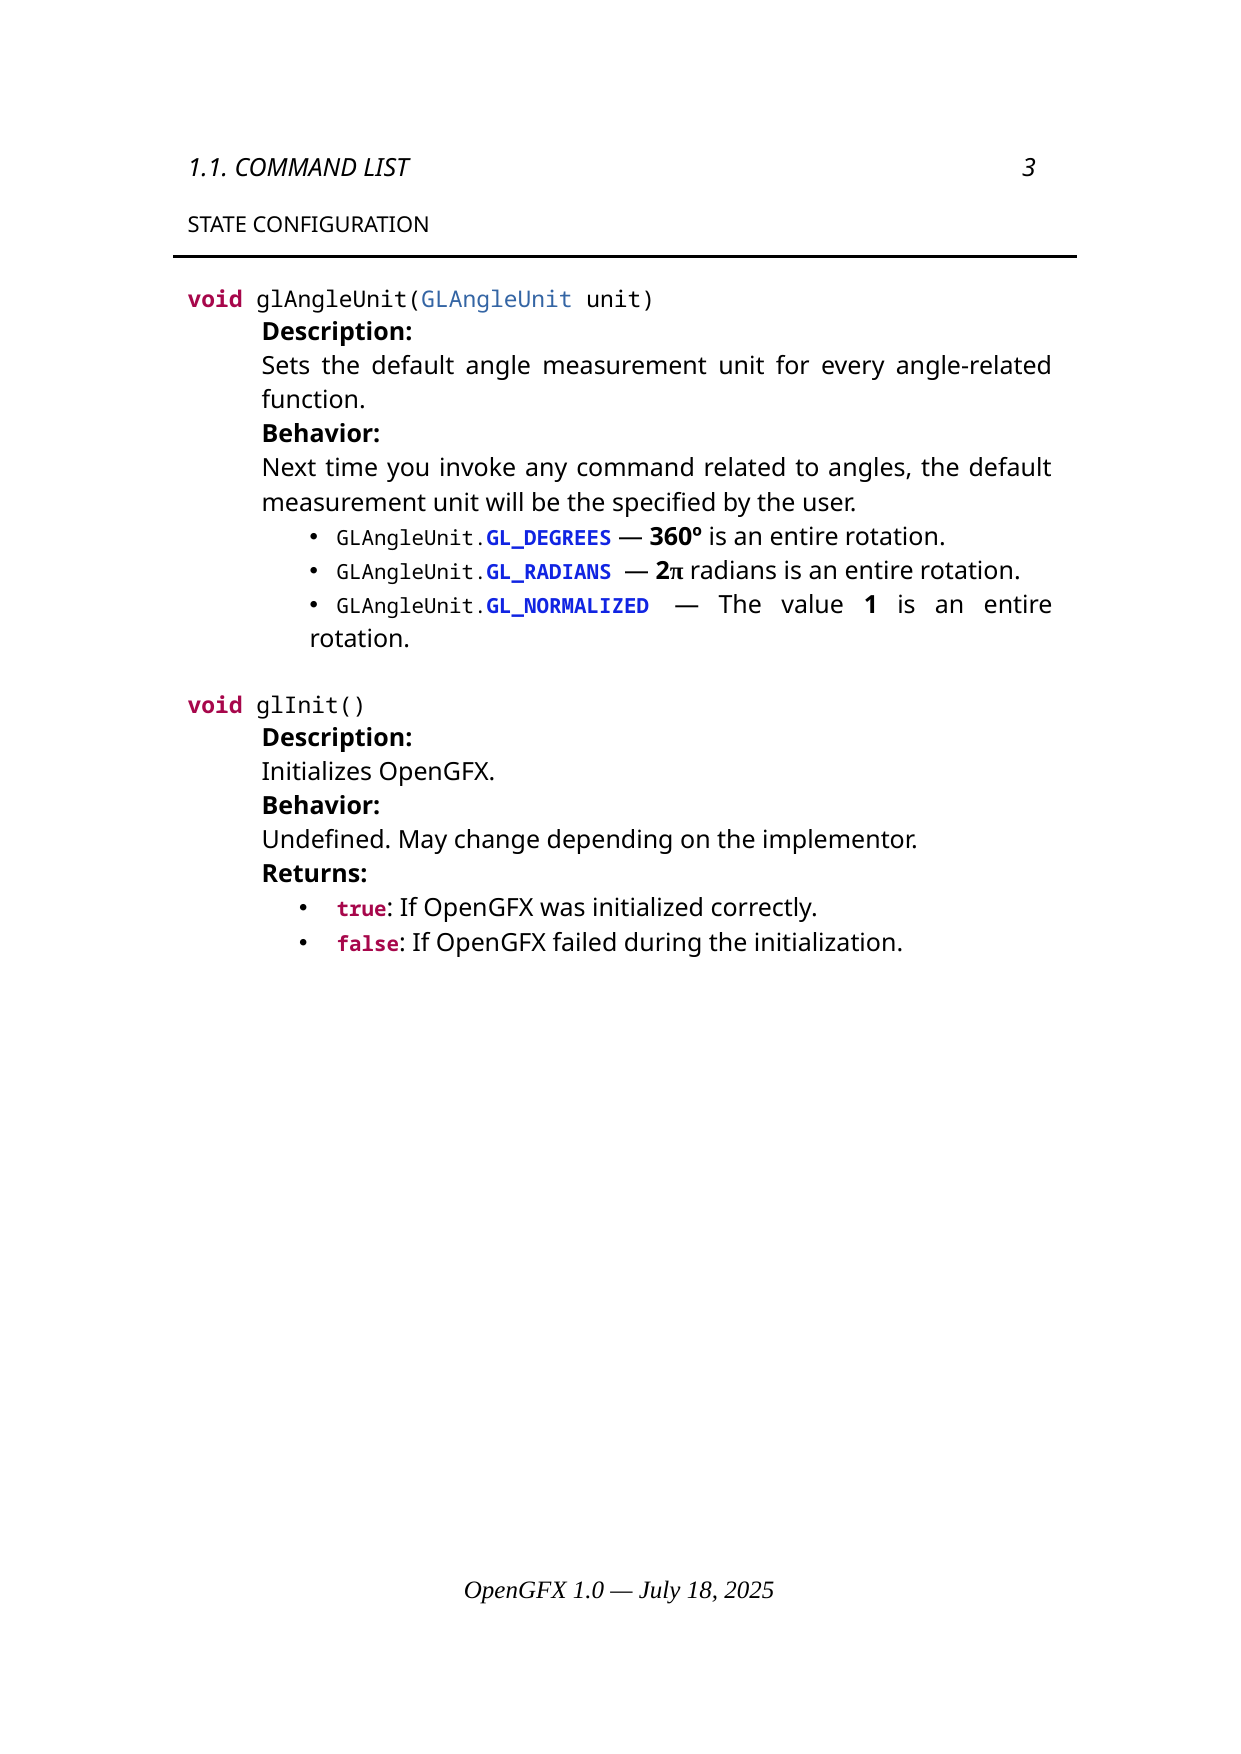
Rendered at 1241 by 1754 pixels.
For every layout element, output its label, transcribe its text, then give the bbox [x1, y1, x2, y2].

list GLAngleUnit.GL_NORMALIZED — The value 1 is an entire rotation. [309, 586, 1053, 654]
list GLAngleUnit.GL_RADIANS — 2π radians is an entire rotation. [309, 552, 1053, 586]
text Returns: [261, 856, 1053, 890]
subtitle STATE CONFIGURATION [187, 209, 1053, 239]
text Behavior: [261, 788, 1053, 822]
text void glInit() [187, 688, 1053, 720]
text Description: [261, 314, 1053, 348]
text void glAngleUnit(GLAngleUnit unit) [187, 283, 1053, 314]
text Initializes OpenGFX. [261, 754, 1053, 788]
list true: If OpenGFX was initialized correctly. [299, 890, 1053, 924]
text Behavior: [261, 416, 1053, 450]
text Undefined. May change depending on the implementor. [261, 822, 1053, 856]
text Next time you invoke any command related to angles, the default measurement unit will be the specified by the user. [261, 450, 1053, 518]
list false: If OpenGFX failed during the initialization. [299, 924, 1053, 958]
text 1.1. COMMAND LIST 3 [187, 150, 1053, 184]
text Description: [261, 720, 1053, 754]
list GLAngleUnit.GL_DEGREES — 360º is an entire rotation. [309, 518, 1053, 552]
text Sets the default angle measurement unit for every angle-related function. [261, 348, 1053, 416]
